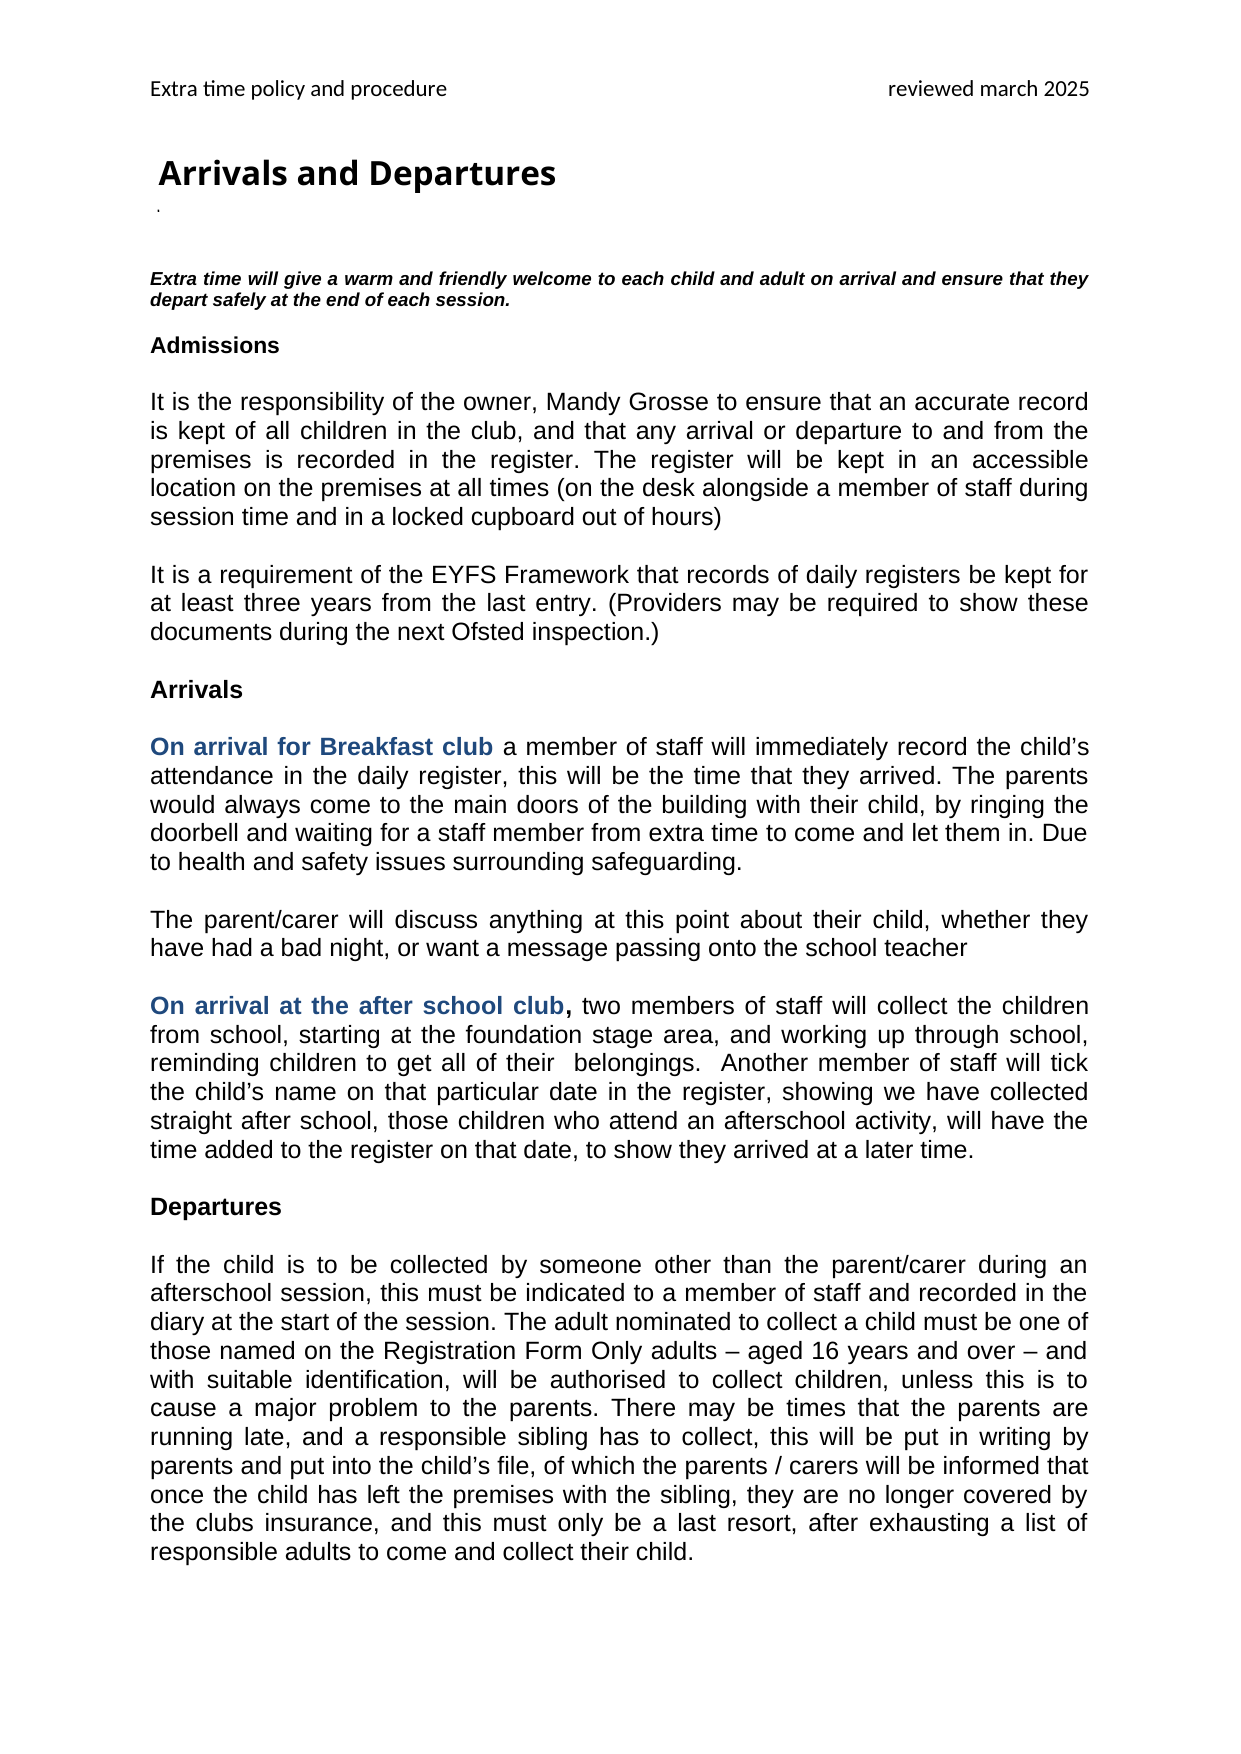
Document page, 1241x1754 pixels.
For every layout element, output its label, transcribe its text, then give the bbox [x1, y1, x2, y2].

text It is a requirement of the EYFS Framework that records of daily registers be kept for at least three years from the last entry. (Providers may be required to show these documents during the next Ofsted inspection.) [150, 559, 1090, 646]
text Extra time will give a warm and friendly welcome to each child and adult on arrival and ensure that they depart safely at the end of each session. [150, 267, 1090, 310]
text Arrivals and Departures [150, 150, 1090, 195]
text It is the responsibility of the owner, Mandy Grosse to ensure that an accurate record is kept of all children in the club, and that any arrival or departure to and from the premises is recorded in the register. The register will be kept in an accessible location on the premises at all times (on the desk alongside a member of staff during session time and in a locked cupboard out of hours) [150, 387, 1090, 531]
text If the child is to be collected by someone other than the parent/carer during an afterschool session, this must be indicated to a member of staff and recorded in the diary at the start of the session. The adult nominated to collect a child must be one of those named on the Registration Form Only adults – aged 16 years and over – and with suitable identification, will be authorised to collect children, unless this is to cause a major problem to the parents. There may be times that the parents are running late, and a responsible sibling has to collect, this will be put in writing by parents and put into the child’s file, of which the parents / carers will be informed that once the child has left the premises with the sibling, they are no longer covered by the clubs insurance, and this must only be a last resort, after exhausting a list of responsible adults to come and collect their child. [150, 1249, 1090, 1566]
text On arrival at the after school club, two members of staff will collect the children from school, starting at the foundation stage area, and working up through school, reminding children to get all of their belongings. Another member of staff will tick the child’s name on that particular date in the register, showing we have collected straight after school, those children who attend an afterschool activity, will have the time added to the register on that date, to show they arrived at a later time. [150, 991, 1090, 1163]
text Departures [150, 1192, 1090, 1221]
text Arrivals [150, 674, 1090, 703]
text Admissions [150, 332, 1090, 358]
text On arrival for Breakfast club a member of staff will immediately record the child’s attendance in the daily register, this will be the time that they arrived. The parents would always come to the main doors of the building with their child, by ringing the doorbell and waiting for a staff member from extra time to come and let them in. Due to health and safety issues surrounding safeguarding. [150, 732, 1090, 876]
text The parent/carer will discuss anything at this point about their child, whether they have had a bad night, or want a message passing onto the school teacher [150, 904, 1090, 962]
